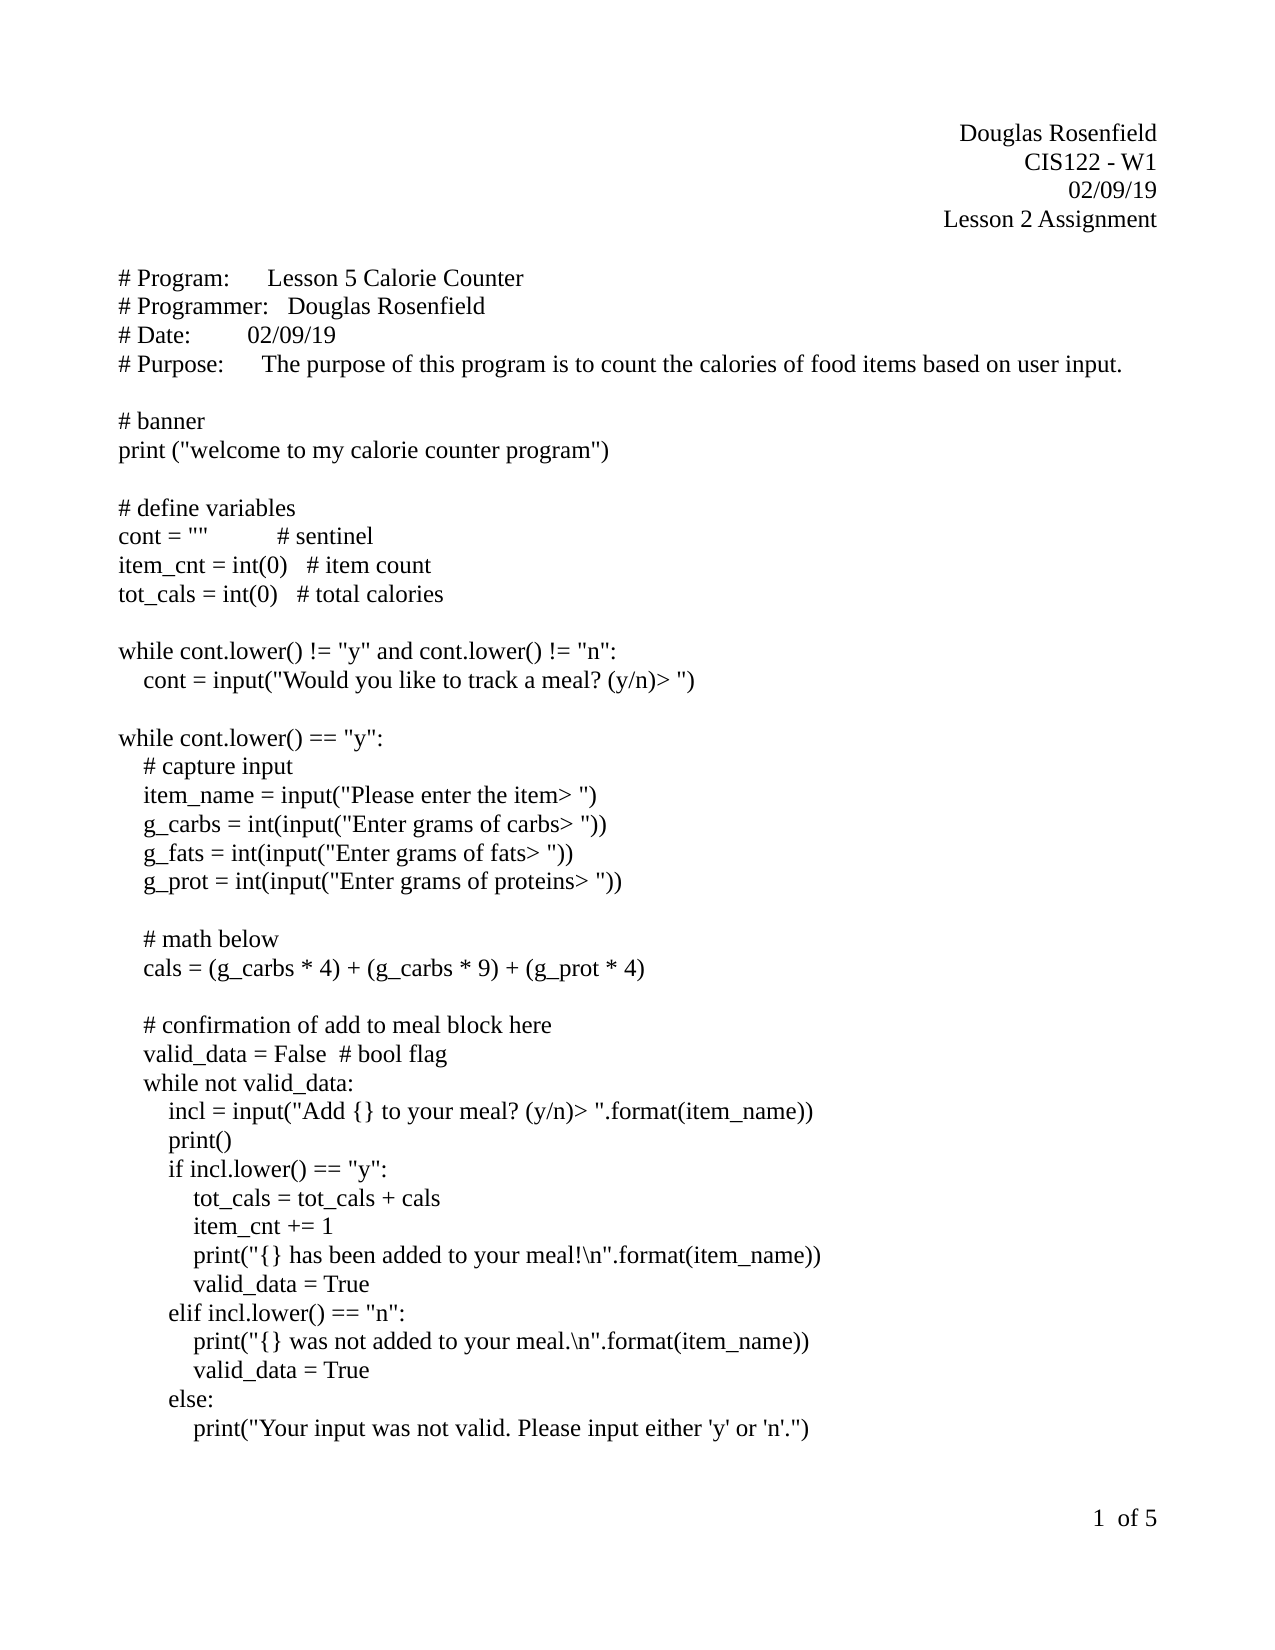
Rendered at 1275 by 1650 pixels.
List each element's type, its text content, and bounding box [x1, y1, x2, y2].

text # capture input [118, 751, 1157, 780]
text item_cnt += 1 [118, 1211, 1157, 1240]
text print("Your input was not valid. Please input either 'y' or 'n'.") [118, 1413, 1157, 1441]
text cals = (g_carbs * 4) + (g_carbs * 9) + (g_prot * 4) [118, 953, 1157, 981]
text print("{} has been added to your meal!\n".format(item_name)) [118, 1240, 1157, 1269]
text # define variables [118, 493, 1157, 521]
text g_prot = int(input("Enter grams of proteins> ")) [118, 866, 1157, 895]
text tot_cals = tot_cals + cals [118, 1183, 1157, 1211]
text elif incl.lower() == "n": [118, 1298, 1157, 1326]
text # Program: Lesson 5 Calorie Counter [118, 263, 1157, 291]
text valid_data = False # bool flag [118, 1039, 1157, 1068]
text item_name = input("Please enter the item> ") [118, 780, 1157, 809]
text if incl.lower() == "y": [118, 1154, 1157, 1183]
text # banner [118, 406, 1157, 435]
text while cont.lower() == "y": [118, 723, 1157, 751]
text valid_data = True [118, 1355, 1157, 1384]
text while cont.lower() != "y" and cont.lower() != "n": [118, 636, 1157, 665]
text # math below [118, 924, 1157, 953]
text # Date: 02/09/19 [118, 320, 1157, 349]
text valid_data = True [118, 1269, 1157, 1298]
text # confirmation of add to meal block here [118, 1010, 1157, 1039]
text print ("welcome to my calorie counter program") [118, 435, 1157, 464]
text g_fats = int(input("Enter grams of fats> ")) [118, 838, 1157, 866]
text incl = input("Add {} to your meal? (y/n)> ".format(item_name)) [118, 1096, 1157, 1125]
text # Purpose: The purpose of this program is to count the calories of food items based on user input. [118, 349, 1157, 378]
text # Programmer: Douglas Rosenfield [118, 291, 1157, 320]
text while not valid_data: [118, 1068, 1157, 1096]
text cont = "" # sentinel [118, 521, 1157, 550]
text print("{} was not added to your meal.\n".format(item_name)) [118, 1326, 1157, 1355]
text cont = input("Would you like to track a meal? (y/n)> ") [118, 665, 1157, 694]
text tot_cals = int(0) # total calories [118, 579, 1157, 608]
text item_cnt = int(0) # item count [118, 550, 1157, 579]
text print() [118, 1125, 1157, 1154]
text g_carbs = int(input("Enter grams of carbs> ")) [118, 809, 1157, 838]
text else: [118, 1384, 1157, 1413]
